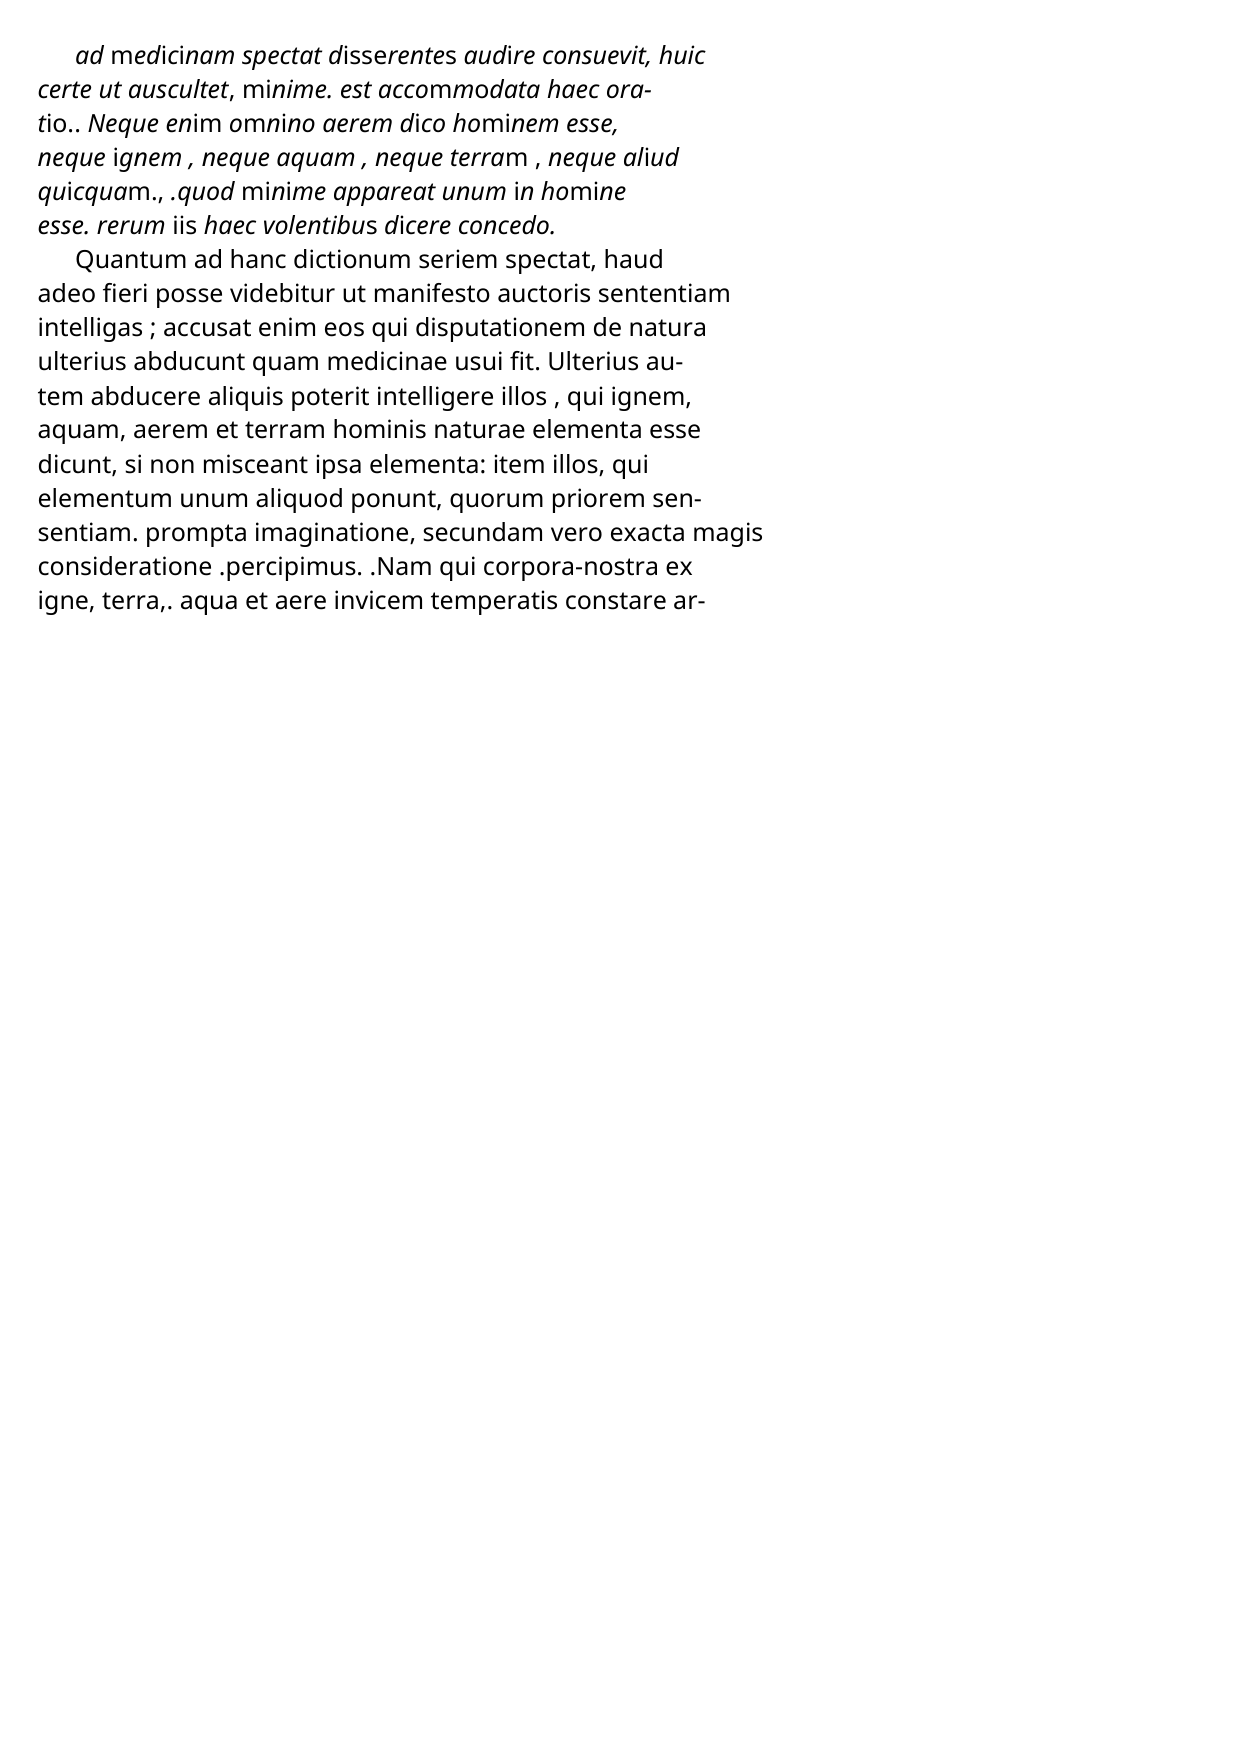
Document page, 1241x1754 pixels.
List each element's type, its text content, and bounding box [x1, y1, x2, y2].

text ad medicinam spectat disserentes audire consuevit, huic certe ut auscultet, minime. est accommodata haec ora- tio.. Neque enim omnino aerem dico hominem esse, neque ignem , neque aquam , neque terram , neque aliud quicquam., .quod minime appareat unum in homine esse. rerum iis haec volentibus dicere concedo. [37, 37, 1203, 242]
text Quantum ad hanc dictionum seriem spectat, haud adeo fieri posse videbitur ut manifesto auctoris sententiam intelligas ; accusat enim eos qui disputationem de natura ulterius abducunt quam medicinae usui fit. Ulterius au- tem abducere aliquis poterit intelligere illos , qui ignem, aquam, aerem et terram hominis naturae elementa esse dicunt, si non misceant ipsa elementa: item illos, qui elementum unum aliquod ponunt, quorum priorem sen- sentiam. prompta imaginatione, secundam vero exacta magis consideratione .percipimus. .Nam qui corpora-nostra ex igne, terra,. aqua et aere invicem temperatis constare ar- [37, 242, 1203, 617]
